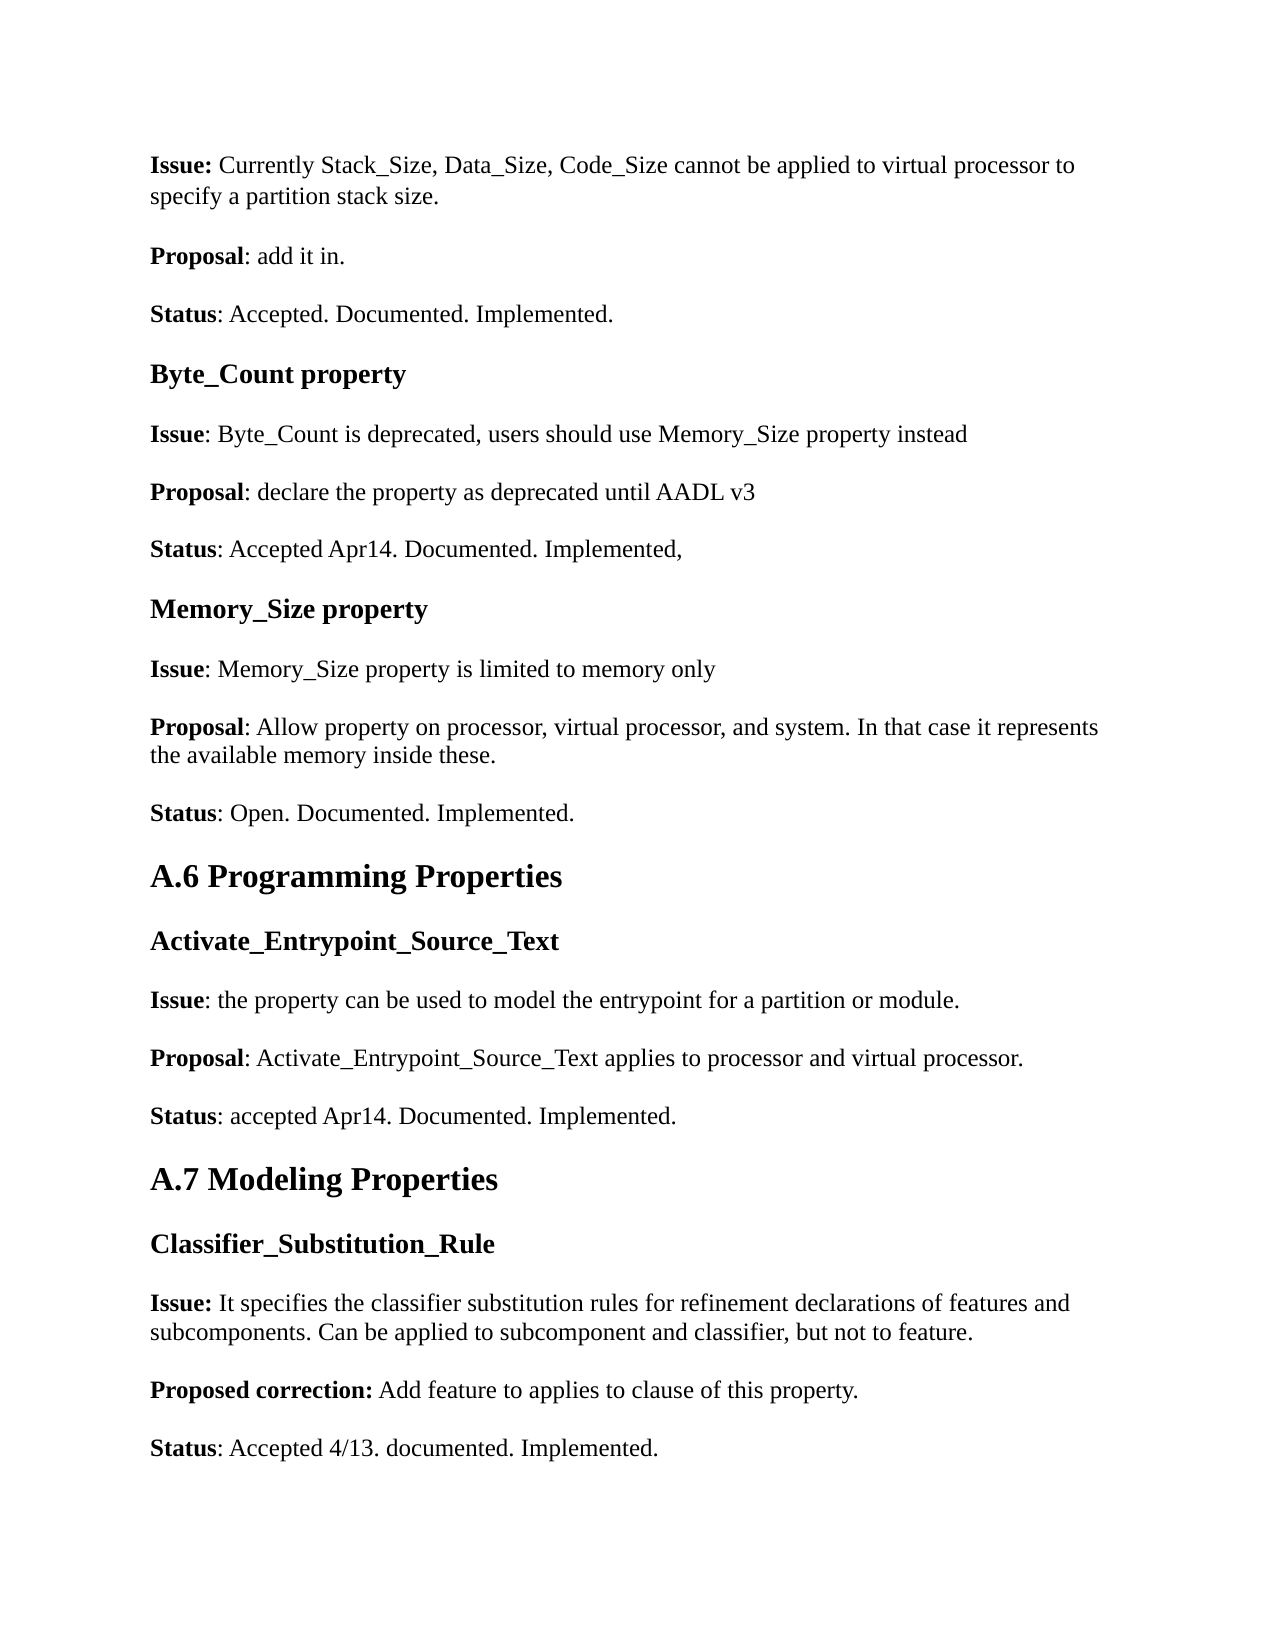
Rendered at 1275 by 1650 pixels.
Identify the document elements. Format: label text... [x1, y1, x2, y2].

subtitle A.7 Modeling Properties [150, 1159, 1125, 1198]
subtitle Memory_Size property [150, 592, 1125, 625]
text Issue: Byte_Count is deprecated, users should use Memory_Size property instead [150, 419, 1125, 447]
text Issue: the property can be used to model the entrypoint for a partition or module. [150, 986, 1125, 1014]
text Proposed correction: Add feature to applies to clause of this property. [150, 1375, 1125, 1404]
text Proposal: Activate_Entrypoint_Source_Text applies to processor and virtual processor. [150, 1043, 1125, 1072]
text Proposal: Allow property on processor, virtual processor, and system. In that case it represents the available memory inside these. [150, 712, 1125, 769]
text Status: accepted Apr14. Documented. Implemented. [150, 1101, 1125, 1130]
text Status: Accepted. Documented. Implemented. [150, 299, 1125, 328]
text Status: Open. Documented. Implemented. [150, 798, 1125, 827]
text Status: Accepted Apr14. Documented. Implemented, [150, 534, 1125, 563]
text Proposal: add it in. [150, 241, 1125, 270]
text Issue: Memory_Size property is limited to memory only [150, 654, 1125, 683]
subtitle A.6 Programming Properties [150, 856, 1125, 895]
subtitle Byte_Count property [150, 357, 1125, 389]
subtitle Classifier_Substitution_Rule [150, 1227, 1125, 1259]
text Issue: It specifies the classifier substitution rules for refinement declarations of features and subcomponents. Can be applied to subcomponent and classifier, but not to feature. [150, 1288, 1125, 1346]
text Issue: Currently Stack_Size, Data_Size, Code_Size cannot be applied to virtual processor to specify a partition stack size. [150, 150, 1125, 210]
text Proposal: declare the property as deprecated until AADL v3 [150, 477, 1125, 505]
subtitle Activate_Entrypoint_Source_Text [150, 924, 1125, 956]
text Status: Accepted 4/13. documented. Implemented. [150, 1433, 1125, 1462]
